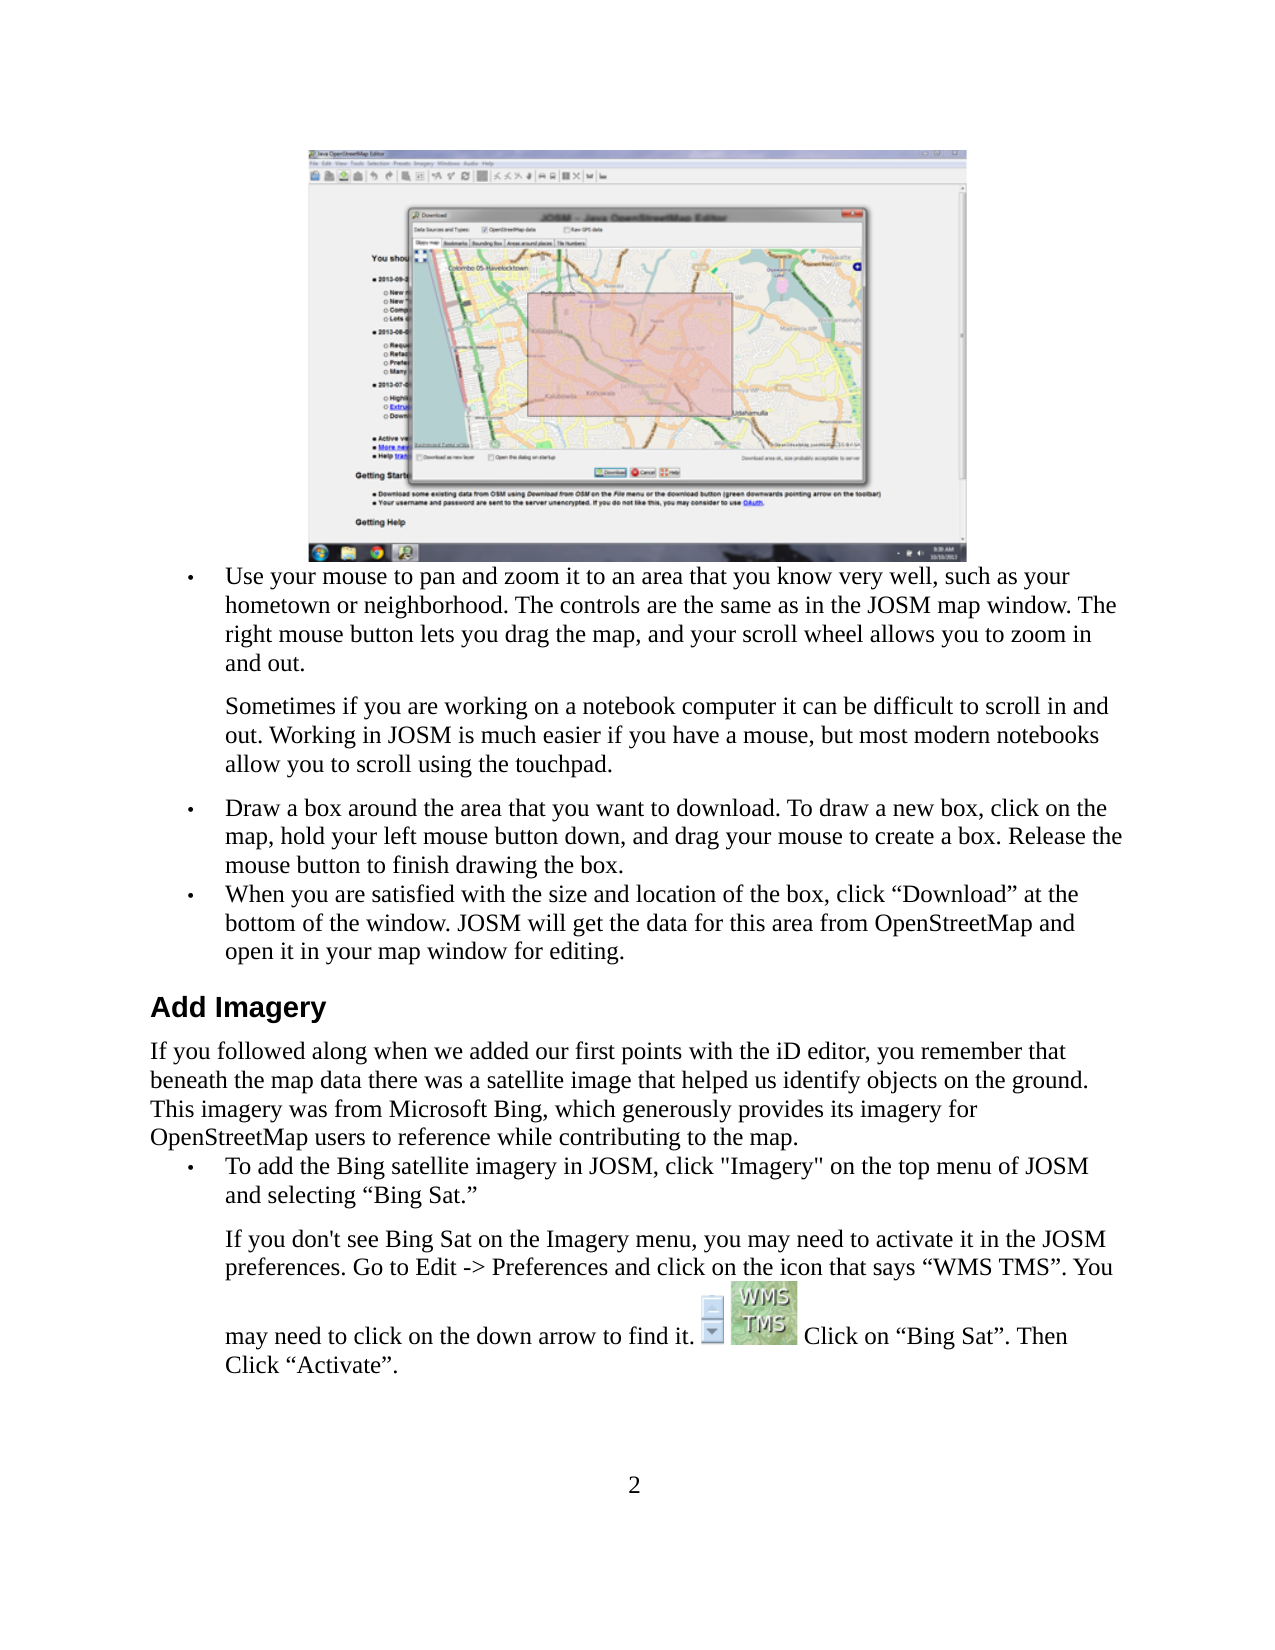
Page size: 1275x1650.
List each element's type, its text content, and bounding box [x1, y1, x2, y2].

text If you followed along when we added our first points with the iD editor, you remember that beneath the map data there was a satellite image that helped us identify objects on the ground. This imagery was from Microsoft Bing, which generously provides its imagery for OpenStreetMap users to reference while contributing to the map. [150, 1036, 1125, 1151]
list Use your mouse to pan and zoom it to an area that you know very well, such as your hometown or neighborhood. The controls are the same as in the JOSM map window. The right mouse button lets you drag the map, and your scroll wheel allows you to zoom in and out. [187, 561, 1125, 676]
picture [730, 1281, 798, 1345]
list To add the Bing satellite imagery in JOSM, click "Imagery" on the top menu of JOSM and selecting “Bing Sat.” [187, 1151, 1125, 1209]
picture [701, 1295, 724, 1345]
subtitle Add Imagery [150, 990, 1125, 1024]
list When you are satisfied with the size and location of the box, click “Download” at the bottom of the window. JOSM will get the data for this area from OpenStreetMap and open it in your map window for editing. [187, 879, 1125, 965]
text If you don't see Bing Sat on the Imagery menu, you may need to activate it in the JOSM preferences. Go to Edit -> Preferences and click on the icon that says “WMS TMS”. You may need to click on the down arrow to find it. Click on “Bing Sat”. Then Click “Activate”. [225, 1224, 1125, 1378]
list Draw a box around the area that you want to download. To draw a new box, click on the map, hold your left mouse button down, and drag your mouse to create a box. Release the mouse button to finish drawing the box. [187, 793, 1125, 879]
text Sometimes if you are working on a notebook computer it can be difficult to scroll in and out. Working in JOSM is much easier if you have a mouse, but most modern notebooks allow you to scroll using the touchpad. [225, 691, 1125, 778]
picture [308, 150, 967, 562]
